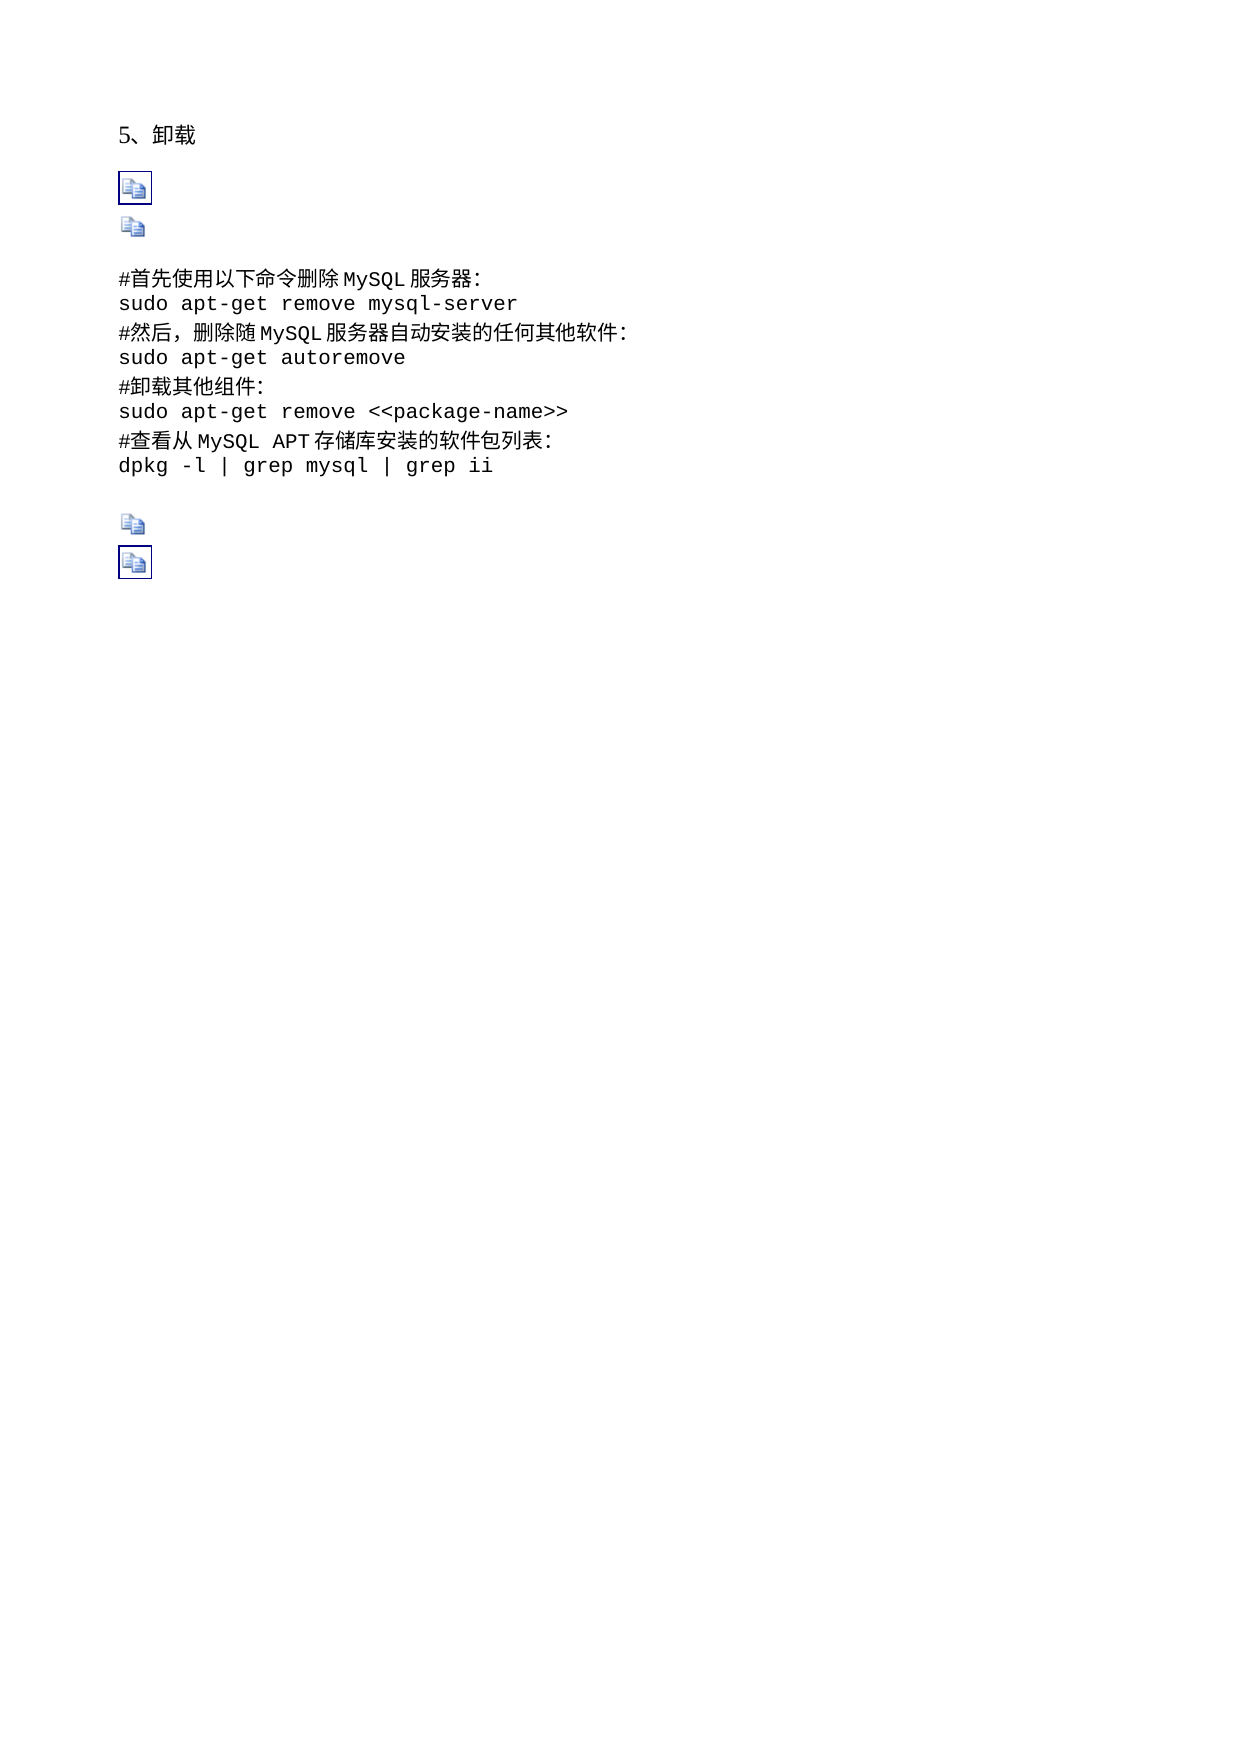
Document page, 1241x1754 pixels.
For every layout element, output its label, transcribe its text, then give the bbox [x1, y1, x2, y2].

text dpkg -l | grep mysql | grep ii [118, 455, 1122, 478]
picture [120, 547, 151, 578]
text #首先使用以下命令删除MySQL服务器： [118, 262, 1122, 293]
text sudo apt-get remove <<package-name>> [118, 401, 1122, 424]
text #卸载其他组件： [118, 370, 1122, 401]
text #查看从MySQL APT存储库安装的软件包列表： [118, 424, 1122, 455]
text sudo apt-get autoremove [118, 347, 1122, 370]
picture [118, 210, 150, 242]
picture [118, 508, 150, 540]
text sudo apt-get remove mysql-server [118, 293, 1122, 316]
text 5、卸载 [118, 118, 1122, 150]
picture [120, 172, 151, 203]
text #然后，删除随MySQL服务器自动安装的任何其他软件： [118, 316, 1122, 347]
